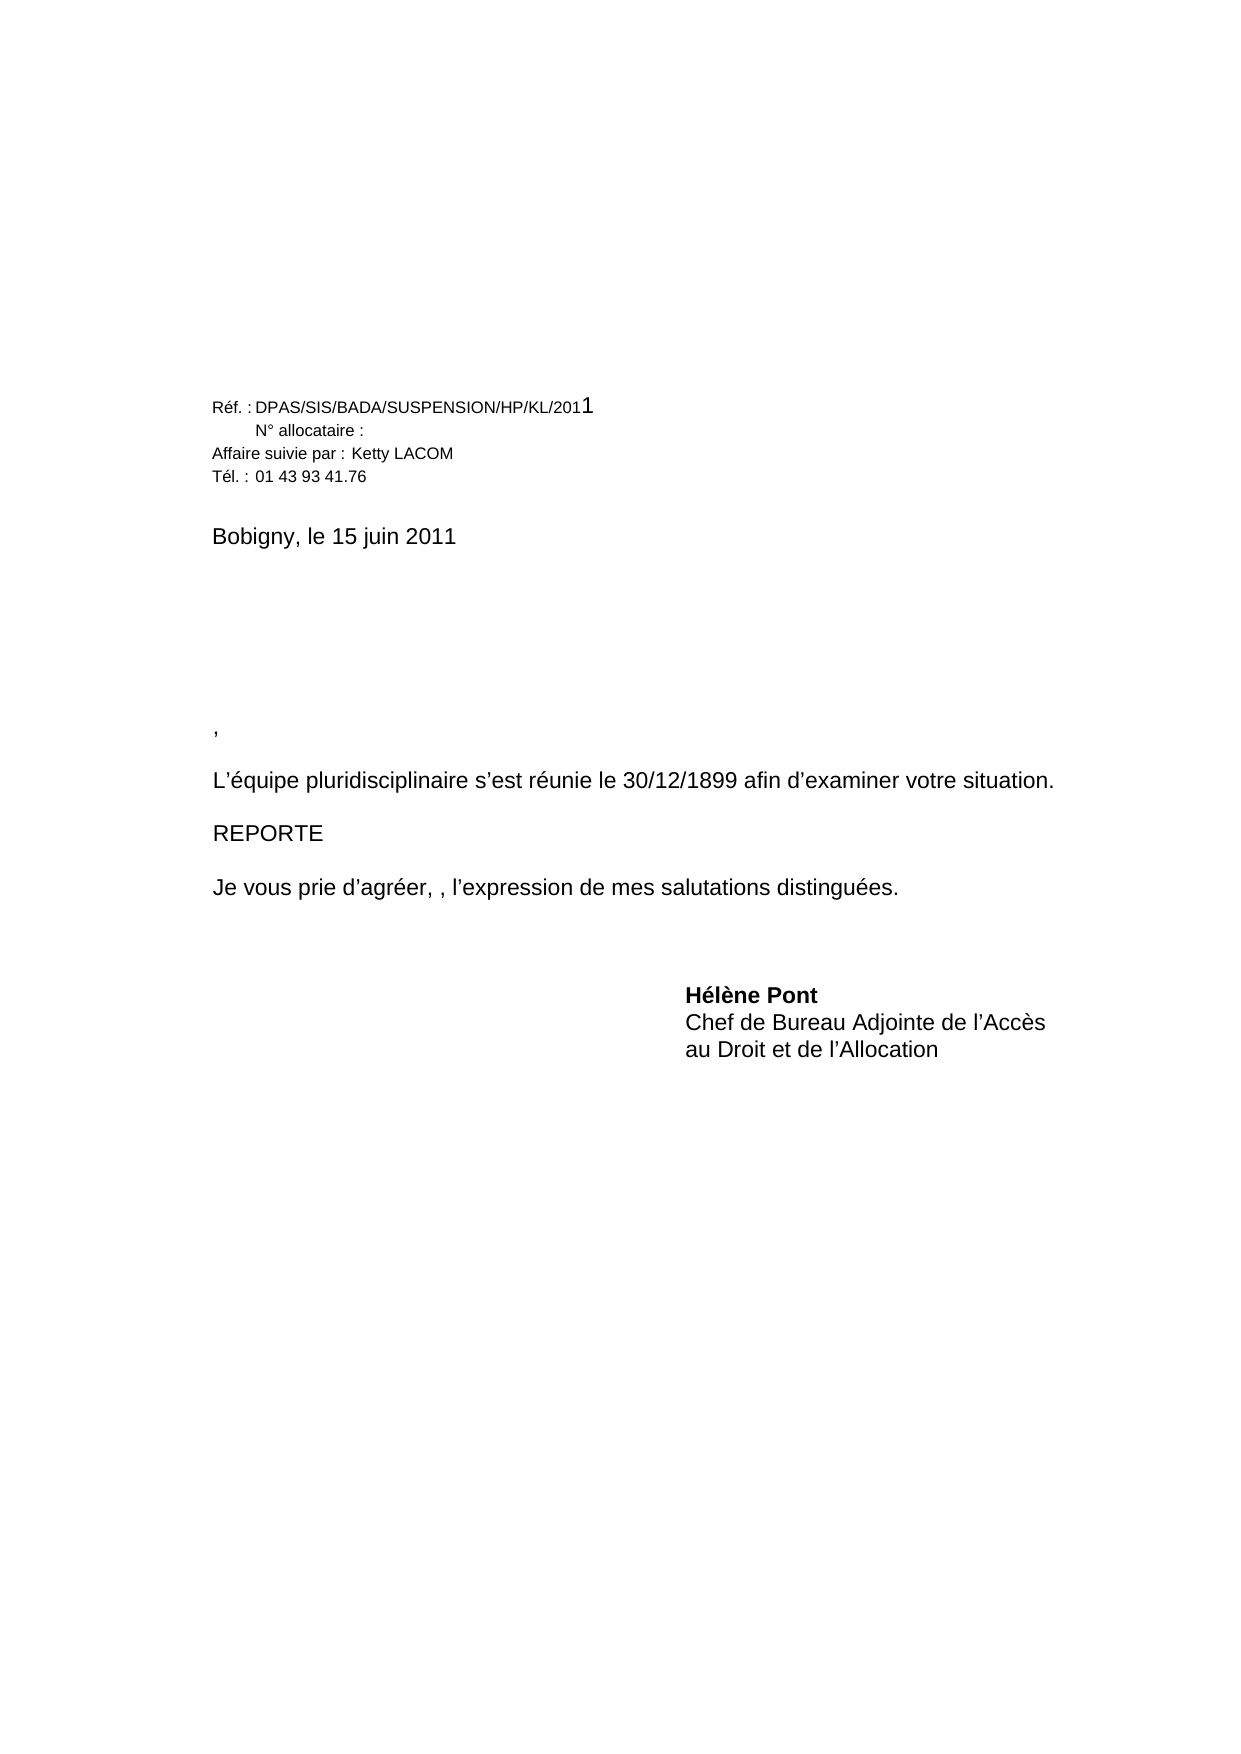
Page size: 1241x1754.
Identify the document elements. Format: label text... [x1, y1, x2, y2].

table_cell Bobigny, le 15 juin 2011 [212, 523, 1159, 549]
text REPORTE [213, 820, 1092, 847]
table_cell Ketty LACOM [351, 441, 655, 464]
table_cell [212, 487, 655, 510]
text Chef de Bureau Adjointe de l’Accès [685, 1008, 1092, 1036]
table_cell [685, 379, 1159, 510]
text au Droit et de l’Allocation [685, 1036, 1092, 1063]
text Hélène Pont [685, 981, 1092, 1008]
table_cell [212, 510, 1159, 522]
table_header [655, 278, 1159, 361]
text L’équipe pluridisciplinaire s’est réunie le 30/12/1899 afin d’examiner votre situation. [213, 766, 1092, 793]
text Je vous prie d’agréer, , l’expression de mes salutations distinguées. [213, 873, 1092, 900]
table_cell [212, 379, 655, 395]
table_cell Réf. : [212, 395, 255, 441]
table_cell Affaire suivie par : [212, 441, 351, 464]
table_header [212, 278, 655, 361]
table_cell DPAS/SIS/BADA/SUSPENSION/HP/KL/2011 N° allocataire : [255, 395, 655, 441]
text , [213, 712, 1092, 739]
table_cell [655, 379, 685, 510]
table_cell Tél. : [212, 464, 255, 487]
table_cell 01 43 93 41.76 [255, 464, 655, 487]
table_cell [212, 361, 1159, 379]
